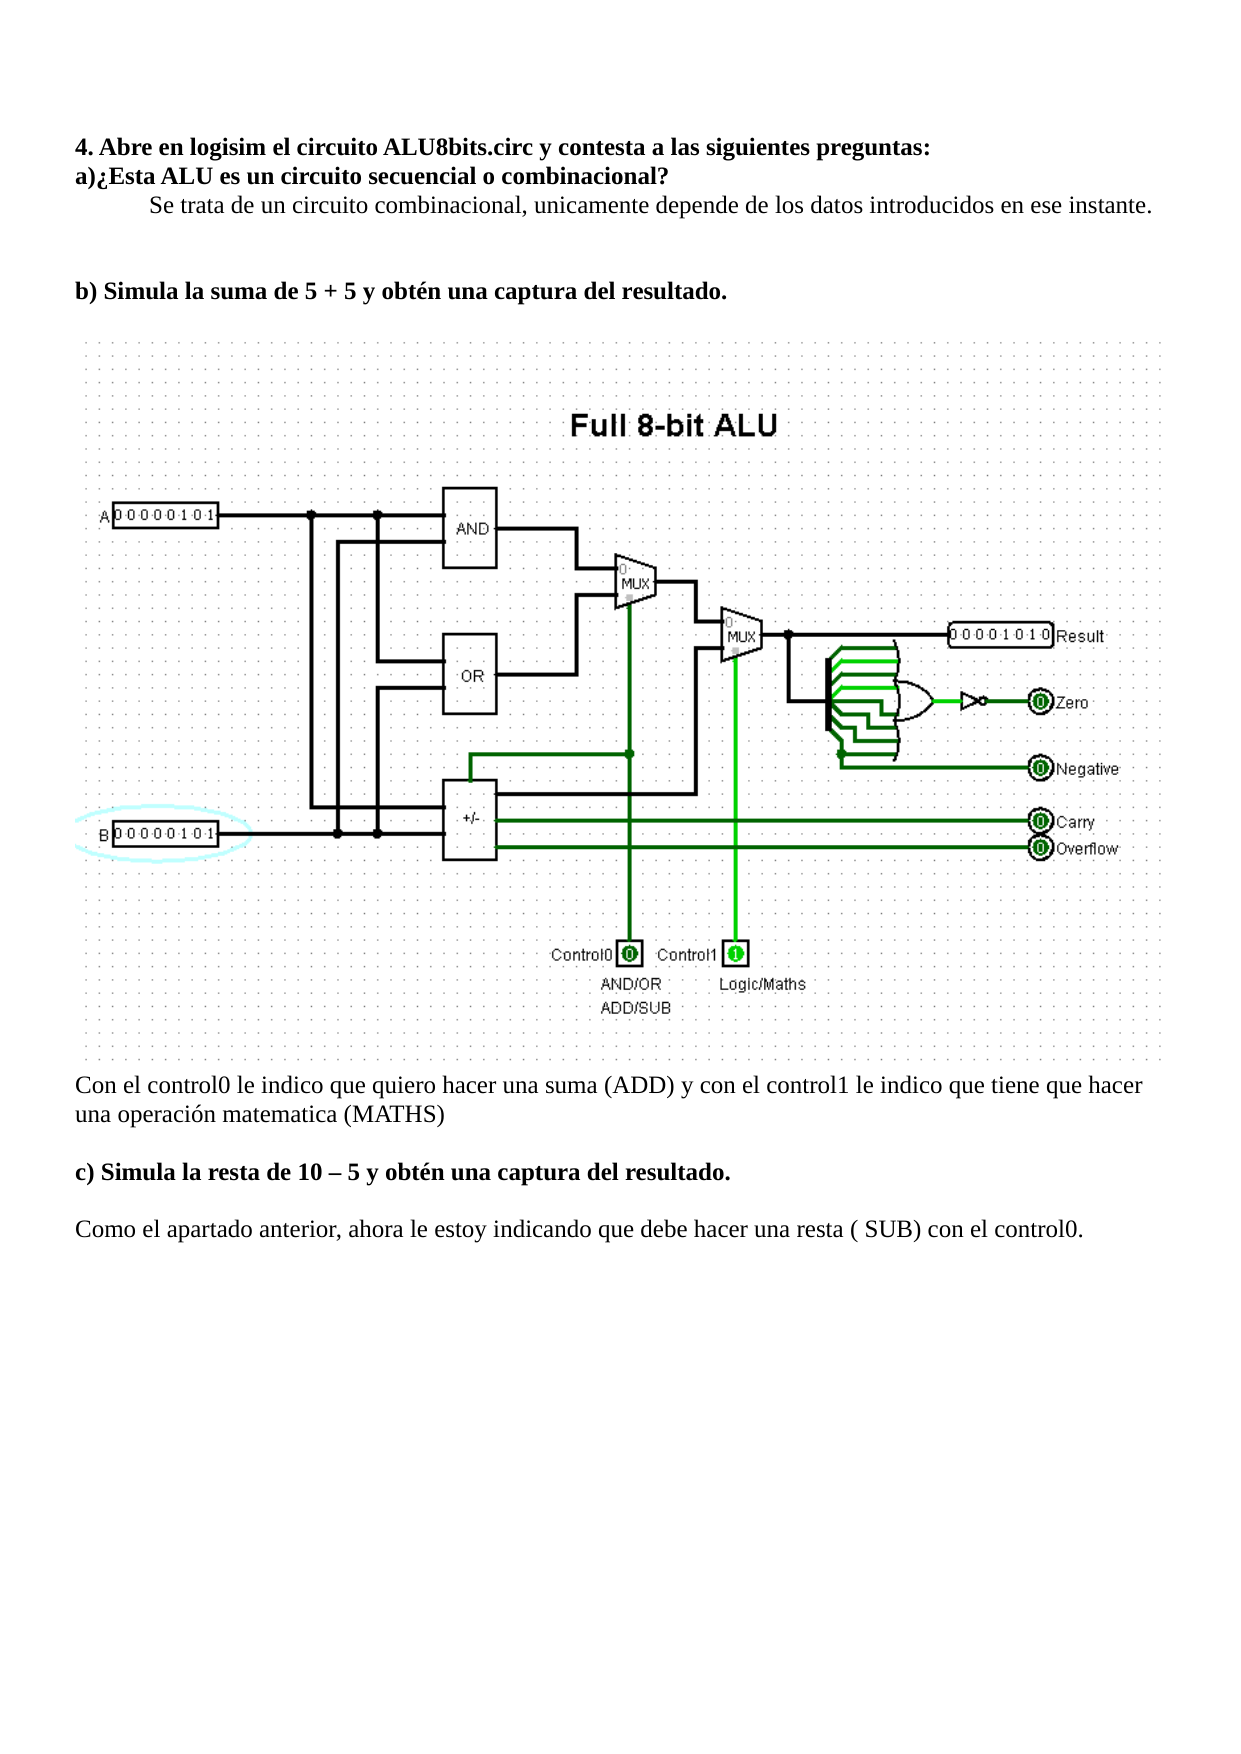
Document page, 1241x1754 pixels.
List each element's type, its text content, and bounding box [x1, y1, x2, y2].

picture [75, 334, 1166, 1071]
text 4. Abre en logisim el circuito ALU8bits.circ y contesta a las siguientes preguntas: [75, 132, 1165, 161]
text b) Simula la suma de 5 + 5 y obtén una captura del resultado. [75, 276, 1165, 305]
text a)¿Esta ALU es un circuito secuencial o combinacional? [75, 161, 1165, 190]
text Se trata de un circuito combinacional, unicamente depende de los datos introducidos en ese instante. [75, 190, 1165, 219]
text Como el apartado anterior, ahora le estoy indicando que debe hacer una resta ( SUB) con el control0. [75, 1214, 1165, 1243]
text c) Simula la resta de 10 – 5 y obtén una captura del resultado. [75, 1157, 1165, 1186]
text Con el control0 le indico que quiero hacer una suma (ADD) y con el control1 le indico que tiene que hacer una operación matematica (MATHS) [75, 1071, 1165, 1128]
